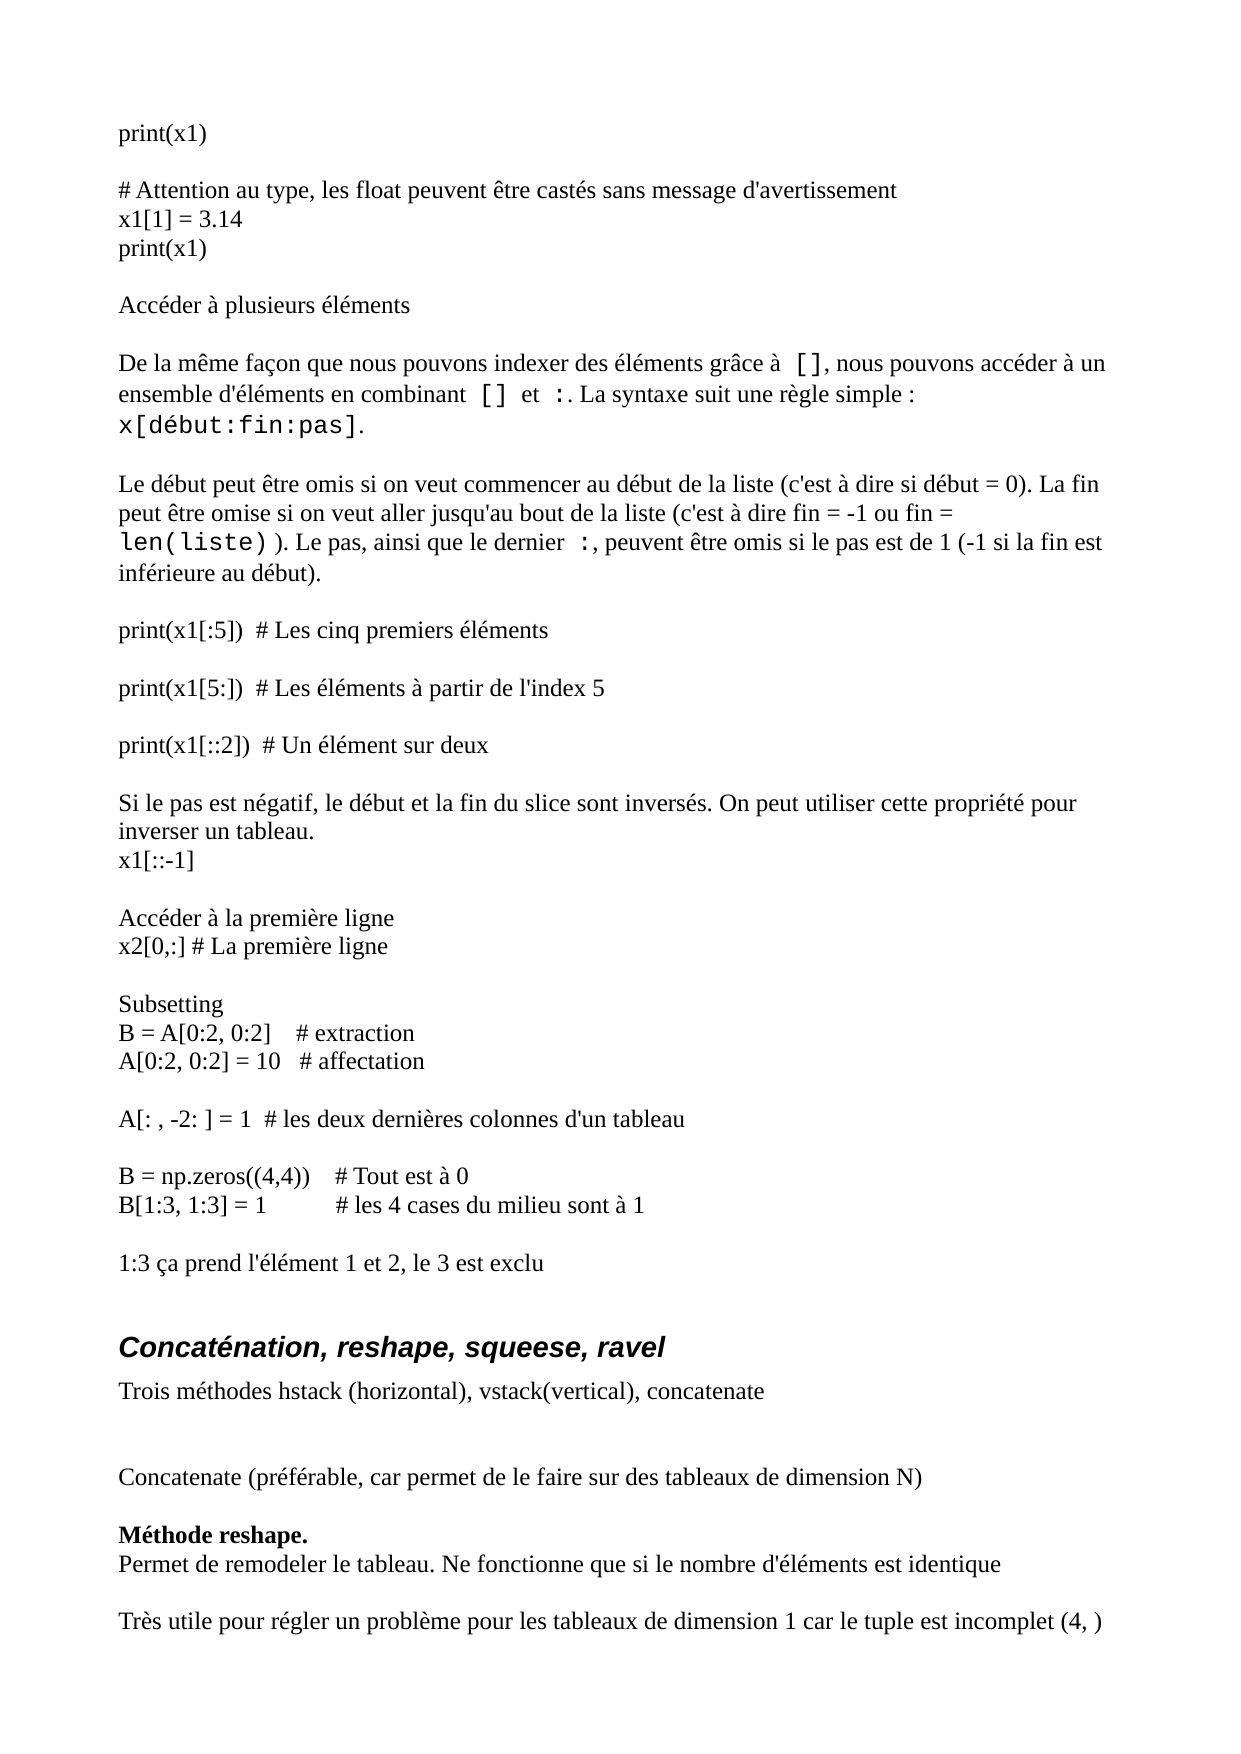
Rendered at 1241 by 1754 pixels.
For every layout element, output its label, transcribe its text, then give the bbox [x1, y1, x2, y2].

text Permet de remodeler le tableau. Ne fonctionne que si le nombre d'éléments est identique [118, 1549, 1122, 1577]
text B = np.zeros((4,4)) # Tout est à 0 [118, 1161, 1122, 1190]
text B[1:3, 1:3] = 1 # les 4 cases du milieu sont à 1 [118, 1190, 1122, 1219]
text print(x1) [118, 118, 1122, 147]
text x1[1] = 3.14 [118, 204, 1122, 233]
text x1[::-1] [118, 845, 1122, 874]
text print(x1[::2]) # Un élément sur deux [118, 730, 1122, 759]
text print(x1[:5]) # Les cinq premiers éléments [118, 615, 1122, 644]
text B = A[0:2, 0:2] # extraction [118, 1018, 1122, 1046]
text A[0:2, 0:2] = 10 # affectation [118, 1046, 1122, 1075]
subtitle Concaténation, reshape, squeese, ravel [118, 1330, 1122, 1364]
text Le début peut être omis si on veut commencer au début de la liste (c'est à dire si début = 0). La fin peut être omise si on veut aller jusqu'au bout de la liste (c'est à dire fin = -1 ou fin = len(liste) ). Le pas, ainsi que le dernier :, peuvent être omis si le pas est de 1 (-1 si la fin est inférieure au début). [118, 469, 1122, 586]
text # Attention au type, les float peuvent être castés sans message d'avertissement [118, 176, 1122, 204]
text Si le pas est négatif, le début et la fin du slice sont inversés. On peut utiliser cette propriété pour inverser un tableau. [118, 788, 1122, 845]
text Trois méthodes hstack (horizontal), vstack(vertical), concatenate [118, 1376, 1122, 1405]
text A[: , -2: ] = 1 # les deux dernières colonnes d'un tableau [118, 1104, 1122, 1133]
text Très utile pour régler un problème pour les tableaux de dimension 1 car le tuple est incomplet (4, ) [118, 1606, 1122, 1635]
text Accéder à la première ligne [118, 903, 1122, 931]
text Concatenate (préférable, car permet de le faire sur des tableaux de dimension N) [118, 1462, 1122, 1491]
text print(x1) [118, 233, 1122, 262]
text x2[0,:] # La première ligne [118, 931, 1122, 960]
text print(x1[5:]) # Les éléments à partir de l'index 5 [118, 673, 1122, 701]
text De la même façon que nous pouvons indexer des éléments grâce à [], nous pouvons accéder à un ensemble d'éléments en combinant [] et :. La syntaxe suit une règle simple : x[début:fin:pas]. [118, 348, 1122, 441]
text 1:3 ça prend l'élément 1 et 2, le 3 est exclu [118, 1248, 1122, 1276]
text Méthode reshape. [118, 1520, 1122, 1549]
text Subsetting [118, 989, 1122, 1018]
text Accéder à plusieurs éléments [118, 291, 1122, 319]
